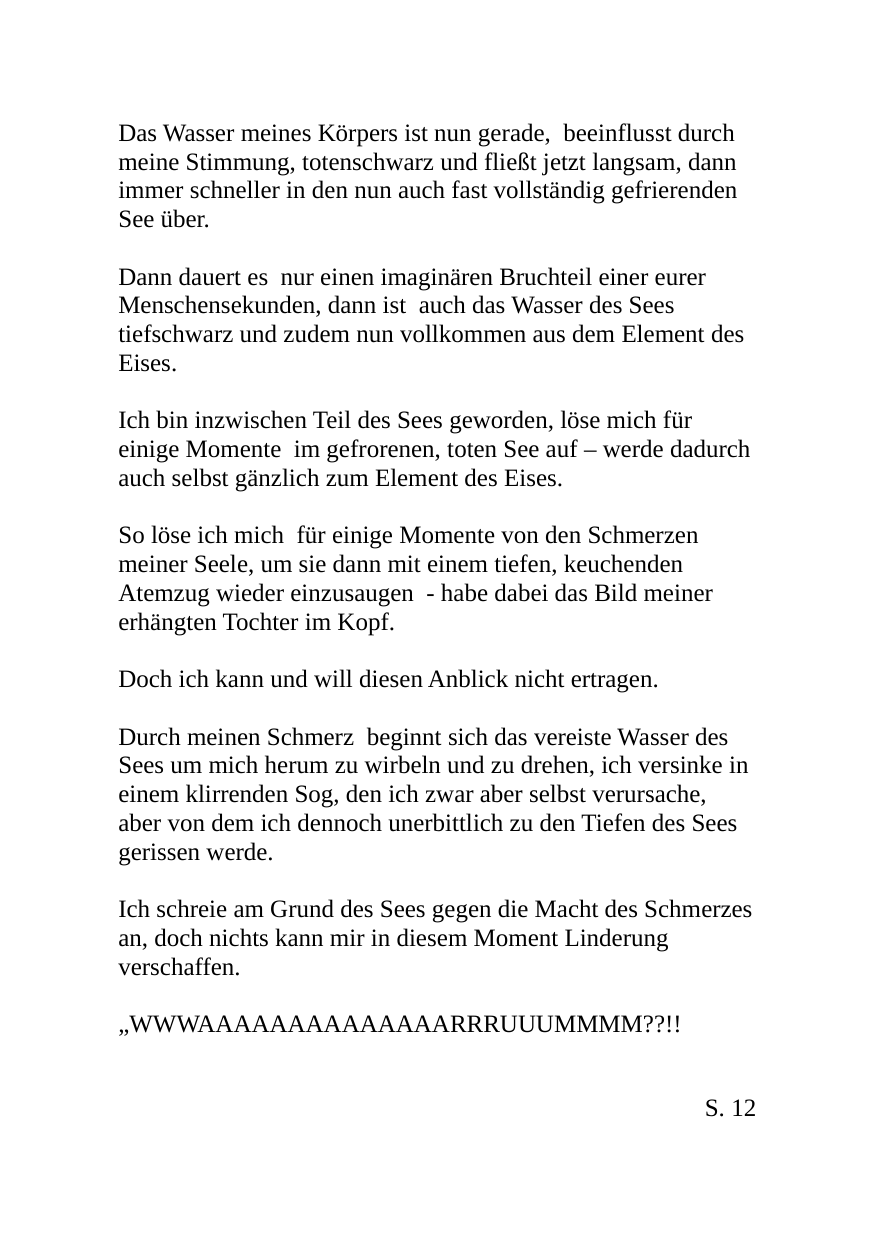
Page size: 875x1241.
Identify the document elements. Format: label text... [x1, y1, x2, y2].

text Ich schreie am Grund des Sees gegen die Macht des Schmerzes an, doch nichts kann mir in diesem Moment Linderung verschaffen. [118, 894, 756, 981]
text Dann dauert es nur einen imaginären Bruchteil einer eurer Menschensekunden, dann ist auch das Wasser des Sees tiefschwarz und zudem nun vollkommen aus dem Element des Eises. [118, 262, 756, 377]
text Das Wasser meines Körpers ist nun gerade, beeinflusst durch meine Stimmung, totenschwarz und fließt jetzt langsam, dann immer schneller in den nun auch fast vollständig gefrierenden See über. [118, 118, 756, 233]
text So löse ich mich für einige Momente von den Schmerzen meiner Seele, um sie dann mit einem tiefen, keuchenden Atemzug wieder einzusaugen - habe dabei das Bild meiner erhängten Tochter im Kopf. [118, 521, 756, 636]
text Durch meinen Schmerz beginnt sich das vereiste Wasser des Sees um mich herum zu wirbeln und zu drehen, ich versinke in einem klirrenden Sog, den ich zwar aber selbst verursache, aber von dem ich dennoch unerbittlich zu den Tiefen des Sees gerissen werde. [118, 722, 756, 866]
text Doch ich kann und will diesen Anblick nicht ertragen. [118, 664, 756, 693]
text „WWWAAAAAAAAAAAAAARRRUUUMMMM??!! [118, 1009, 756, 1038]
text Ich bin inzwischen Teil des Sees geworden, löse mich für einige Momente im gefrorenen, toten See auf – werde dadurch auch selbst gänzlich zum Element des Eises. [118, 406, 756, 492]
